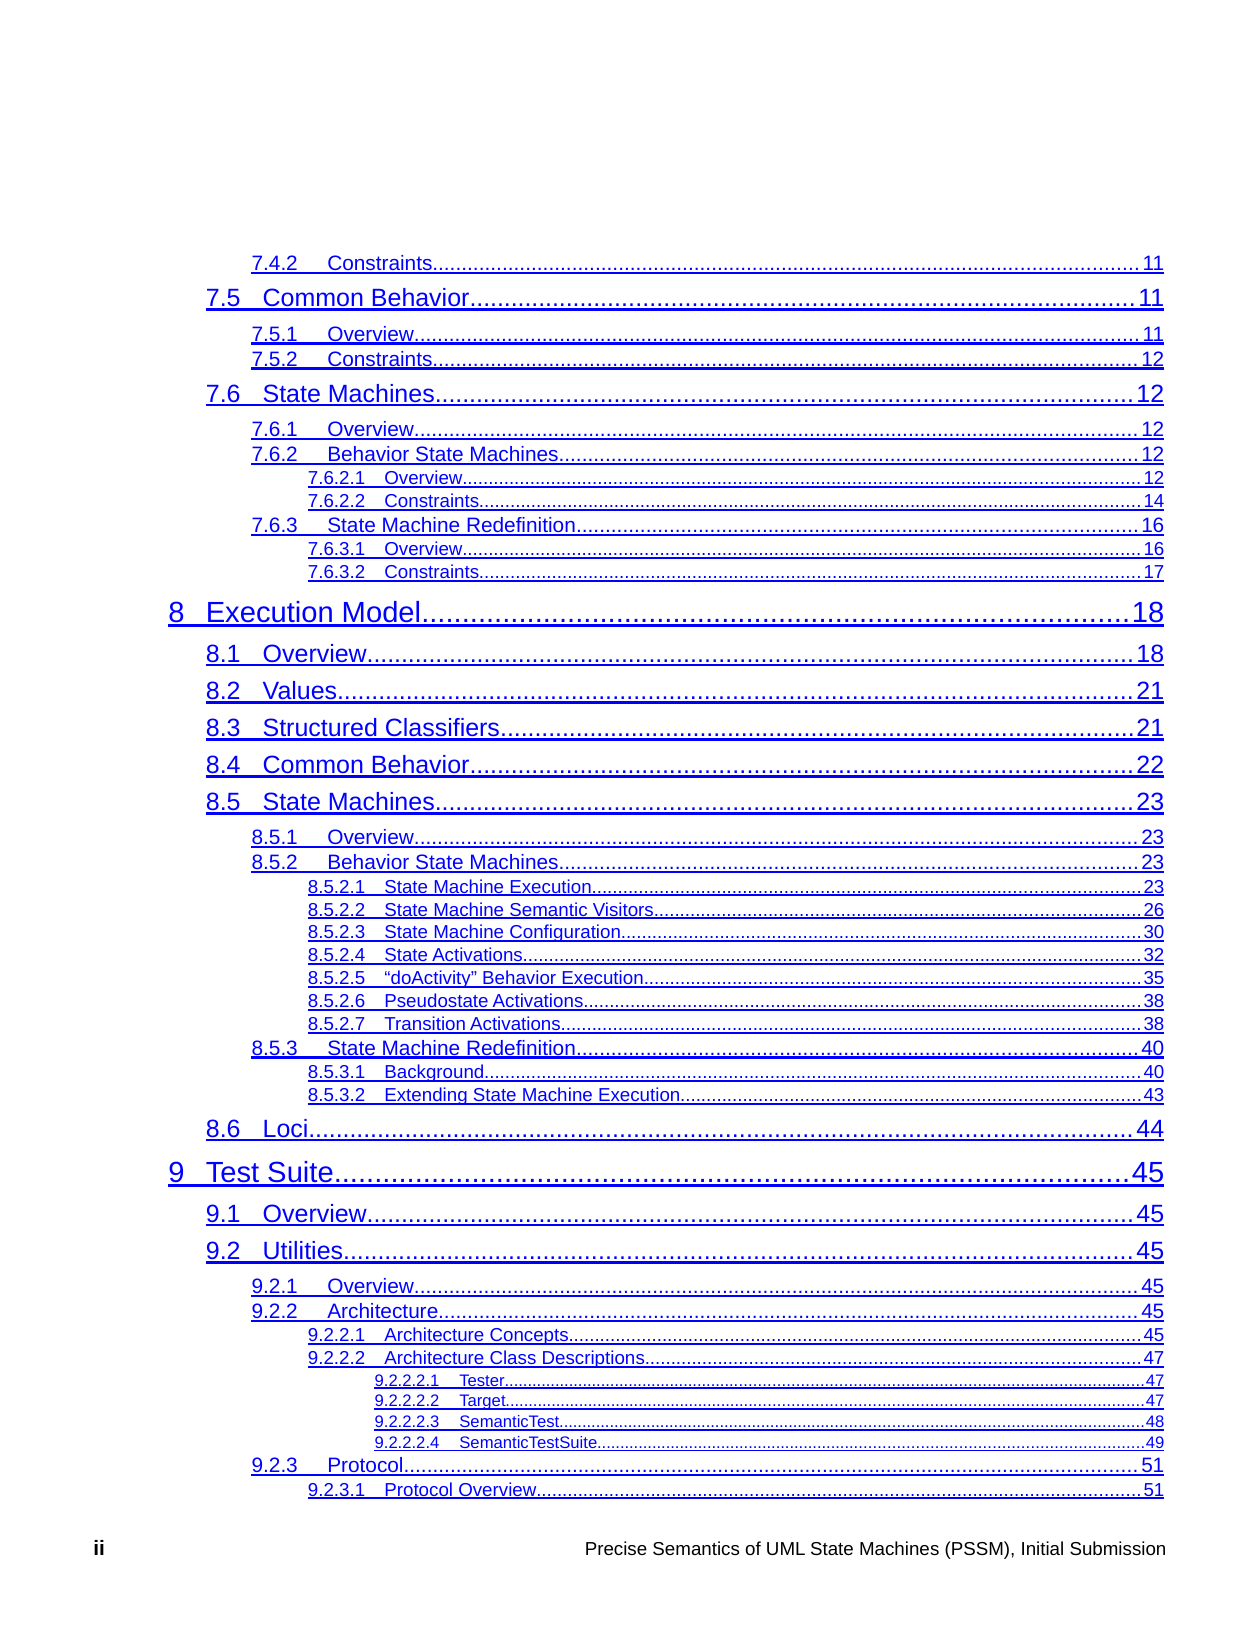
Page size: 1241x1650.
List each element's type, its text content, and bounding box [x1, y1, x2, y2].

text 8.5.3 State Machine Redefinition 40 [251, 1034, 1164, 1056]
text 9.2.2.2 Architecture Class Descriptions 47 [308, 1346, 1164, 1366]
text 7.6.2 Behavior State Machines 12 [251, 441, 1164, 463]
text 8.5.2.5 “doActivity” Behavior Execution 35 [308, 966, 1164, 986]
text 9.2.3 Protocol 51 [251, 1452, 1164, 1474]
text 9.2.2.2.1 Tester 47 [374, 1369, 1164, 1387]
text 8.2 Values 21 [206, 676, 1164, 701]
text 8.3 Structured Classifiers 21 [206, 713, 1164, 738]
text 9.2.2.1 Architecture Concepts 45 [308, 1323, 1164, 1343]
text 8.5.3.1 Background 40 [308, 1059, 1164, 1080]
text 7.6.2.2 Constraints 14 [308, 489, 1164, 509]
text 8.5.3.2 Extending State Machine Execution 43 [308, 1082, 1164, 1103]
text 9.2.2.2.4 SemanticTestSuite 49 [374, 1431, 1164, 1450]
text 8.6 Loci 44 [206, 1114, 1164, 1139]
text 7.6.3.1 Overview 16 [308, 537, 1164, 557]
text 8.5 State Machines 23 [206, 787, 1164, 812]
text 9.2.2.2.3 SemanticTest 48 [374, 1410, 1164, 1429]
text 7.5.2 Constraints 12 [251, 345, 1164, 367]
text 8.5.2 Behavior State Machines 23 [251, 849, 1164, 871]
text 8.5.2.1 State Machine Execution 23 [308, 874, 1164, 894]
text 8.1 Overview 18 [206, 639, 1164, 664]
text 8.5.1 Overview 23 [251, 824, 1164, 846]
text 9 Test Suite 45 [168, 1153, 1164, 1184]
text 7.6.2.1 Overview 12 [308, 466, 1164, 486]
text 9.2 Utilities 45 [206, 1236, 1164, 1261]
text 8.5.2.4 State Activations 32 [308, 943, 1164, 963]
text 8.5.2.2 State Machine Semantic Visitors 26 [308, 897, 1164, 917]
text 8.4 Common Behavior 22 [206, 750, 1164, 775]
text 7.5 Common Behavior 11 [206, 283, 1164, 308]
text 8.5.2.6 Pseudostate Activations 38 [308, 989, 1164, 1009]
text 9.2.3.1 Protocol Overview 51 [308, 1477, 1164, 1497]
text 8.5.2.3 State Machine Configuration 30 [308, 920, 1164, 940]
text 9.1 Overview 45 [206, 1199, 1164, 1224]
text 9.2.2 Architecture 45 [251, 1298, 1164, 1320]
text 8 Execution Model 18 [168, 593, 1164, 624]
text 9.2.2.2.2 Target 47 [374, 1389, 1164, 1408]
text 7.6 State Machines 12 [206, 379, 1164, 404]
text 7.6.1 Overview 12 [251, 416, 1164, 438]
text 7.6.3.2 Constraints 17 [308, 559, 1164, 580]
text 7.4.2 Constraints 11 [251, 250, 1164, 272]
text 9.2.1 Overview 45 [251, 1273, 1164, 1295]
text 8.5.2.7 Transition Activations 38 [308, 1012, 1164, 1032]
text 7.6.3 State Machine Redefinition 16 [251, 512, 1164, 534]
text 7.5.1 Overview 11 [251, 320, 1164, 342]
